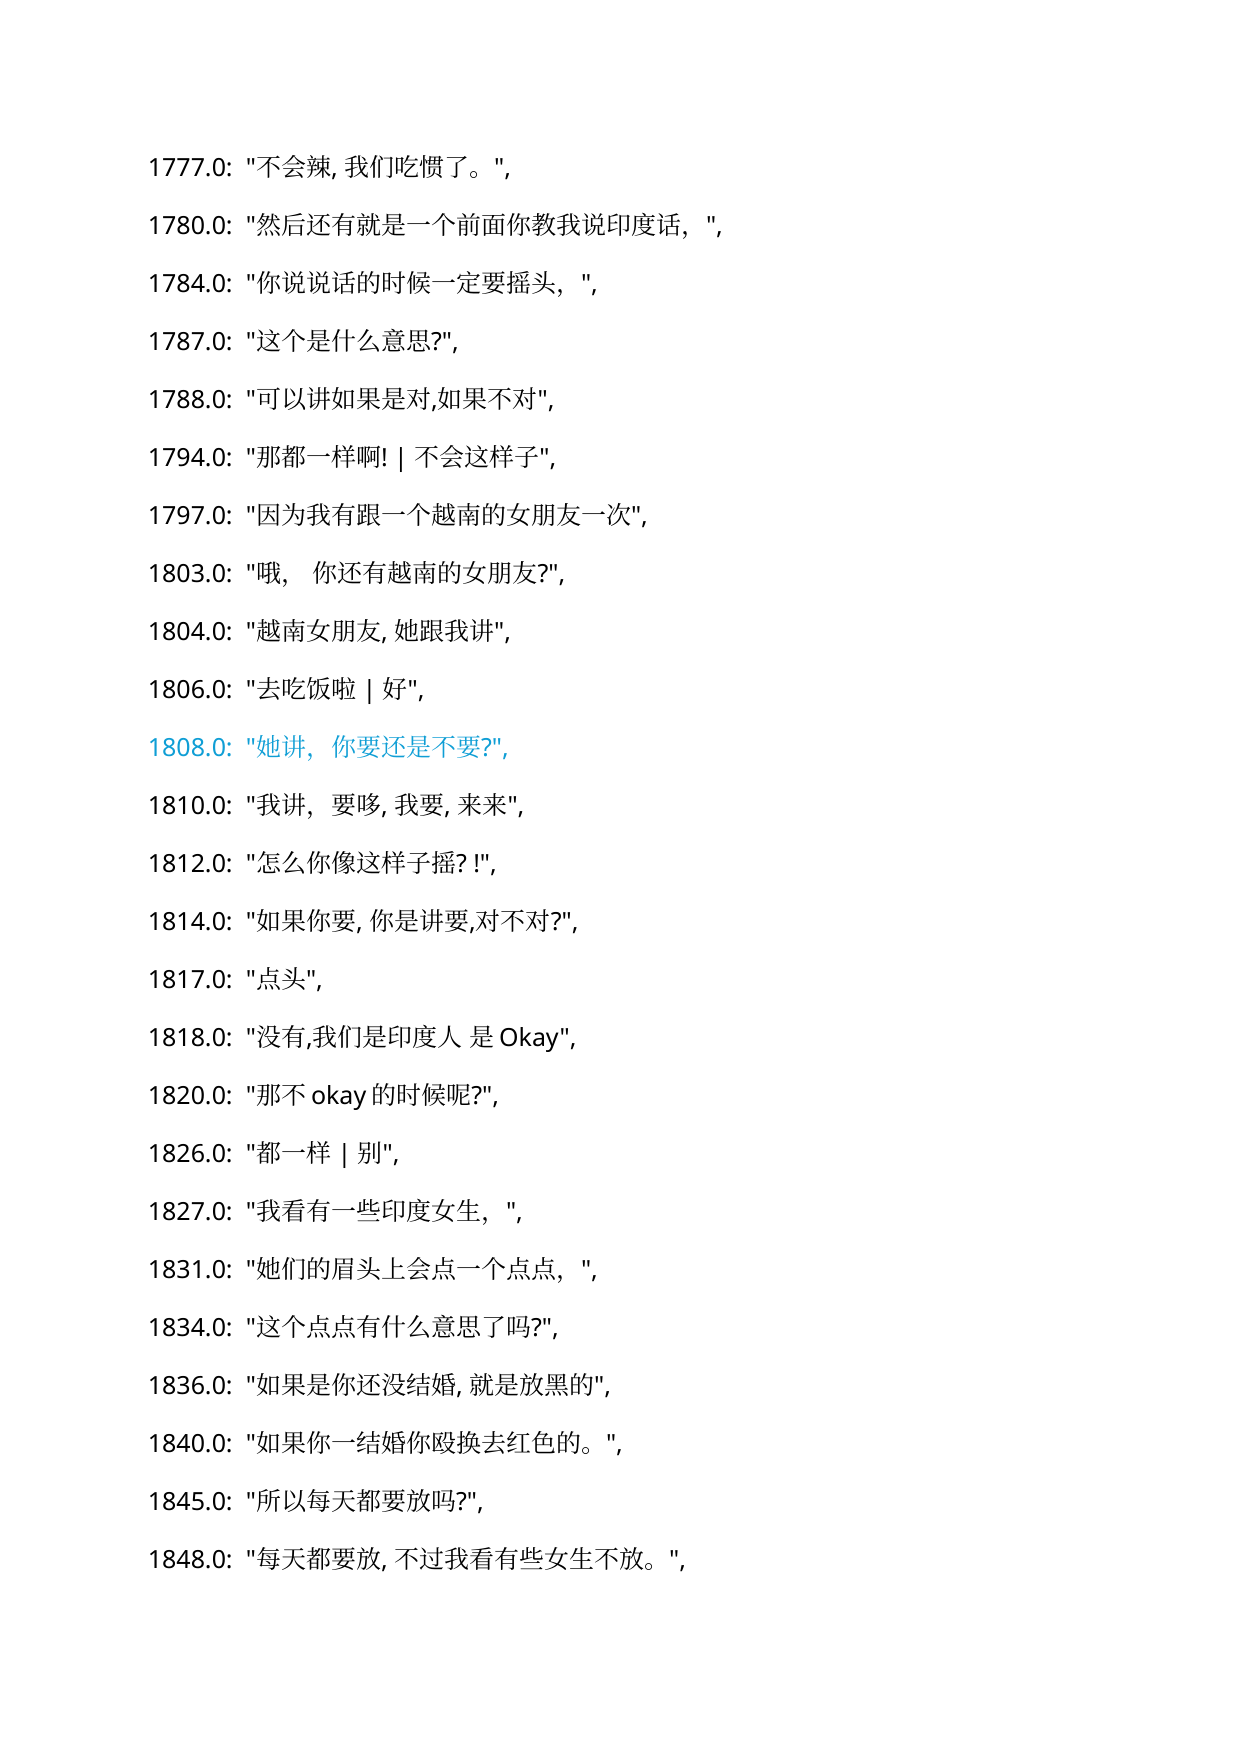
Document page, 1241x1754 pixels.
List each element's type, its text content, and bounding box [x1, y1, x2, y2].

text 1777.0: "不会辣, 我们吃惯了。", [148, 148, 1093, 184]
text 1840.0: "如果你一结婚你殴换去红色的。", [148, 1424, 1093, 1460]
text 1794.0: "那都一样啊! | 不会这样子", [148, 438, 1093, 474]
text 1784.0: "你说说话的时候一定要摇头，", [148, 264, 1093, 300]
text 1826.0: "都一样 | 别", [148, 1134, 1093, 1170]
text 1797.0: "因为我有跟一个越南的女朋友一次", [148, 496, 1093, 532]
text 1808.0: "她讲，你要还是不要?", [148, 728, 1093, 764]
text 1810.0: "我讲，要哆, 我要, 来来", [148, 786, 1093, 822]
text 1817.0: "点头", [148, 960, 1093, 996]
text 1827.0: "我看有一些印度女生，", [148, 1192, 1093, 1228]
text 1806.0: "去吃饭啦 | 好", [148, 670, 1093, 706]
text 1814.0: "如果你要, 你是讲要,对不对?", [148, 902, 1093, 938]
text 1820.0: "那不okay的时候呢?", [148, 1076, 1093, 1112]
text 1803.0: "哦， 你还有越南的女朋友?", [148, 554, 1093, 590]
text 1787.0: "这个是什么意思?", [148, 322, 1093, 358]
text 1780.0: "然后还有就是一个前面你教我说印度话，", [148, 206, 1093, 242]
text 1804.0: "越南女朋友, 她跟我讲", [148, 612, 1093, 648]
text 1848.0: "每天都要放, 不过我看有些女生不放。", [148, 1540, 1093, 1576]
text 1831.0: "她们的眉头上会点一个点点，", [148, 1250, 1093, 1286]
text 1788.0: "可以讲如果是对,如果不对", [148, 380, 1093, 416]
text 1836.0: "如果是你还没结婚, 就是放黑的", [148, 1366, 1093, 1402]
text 1812.0: "怎么你像这样子摇? !", [148, 844, 1093, 880]
text 1818.0: "没有,我们是印度人 是Okay", [148, 1018, 1093, 1054]
text 1834.0: "这个点点有什么意思了吗?", [148, 1308, 1093, 1344]
text 1845.0: "所以每天都要放吗?", [148, 1482, 1093, 1518]
